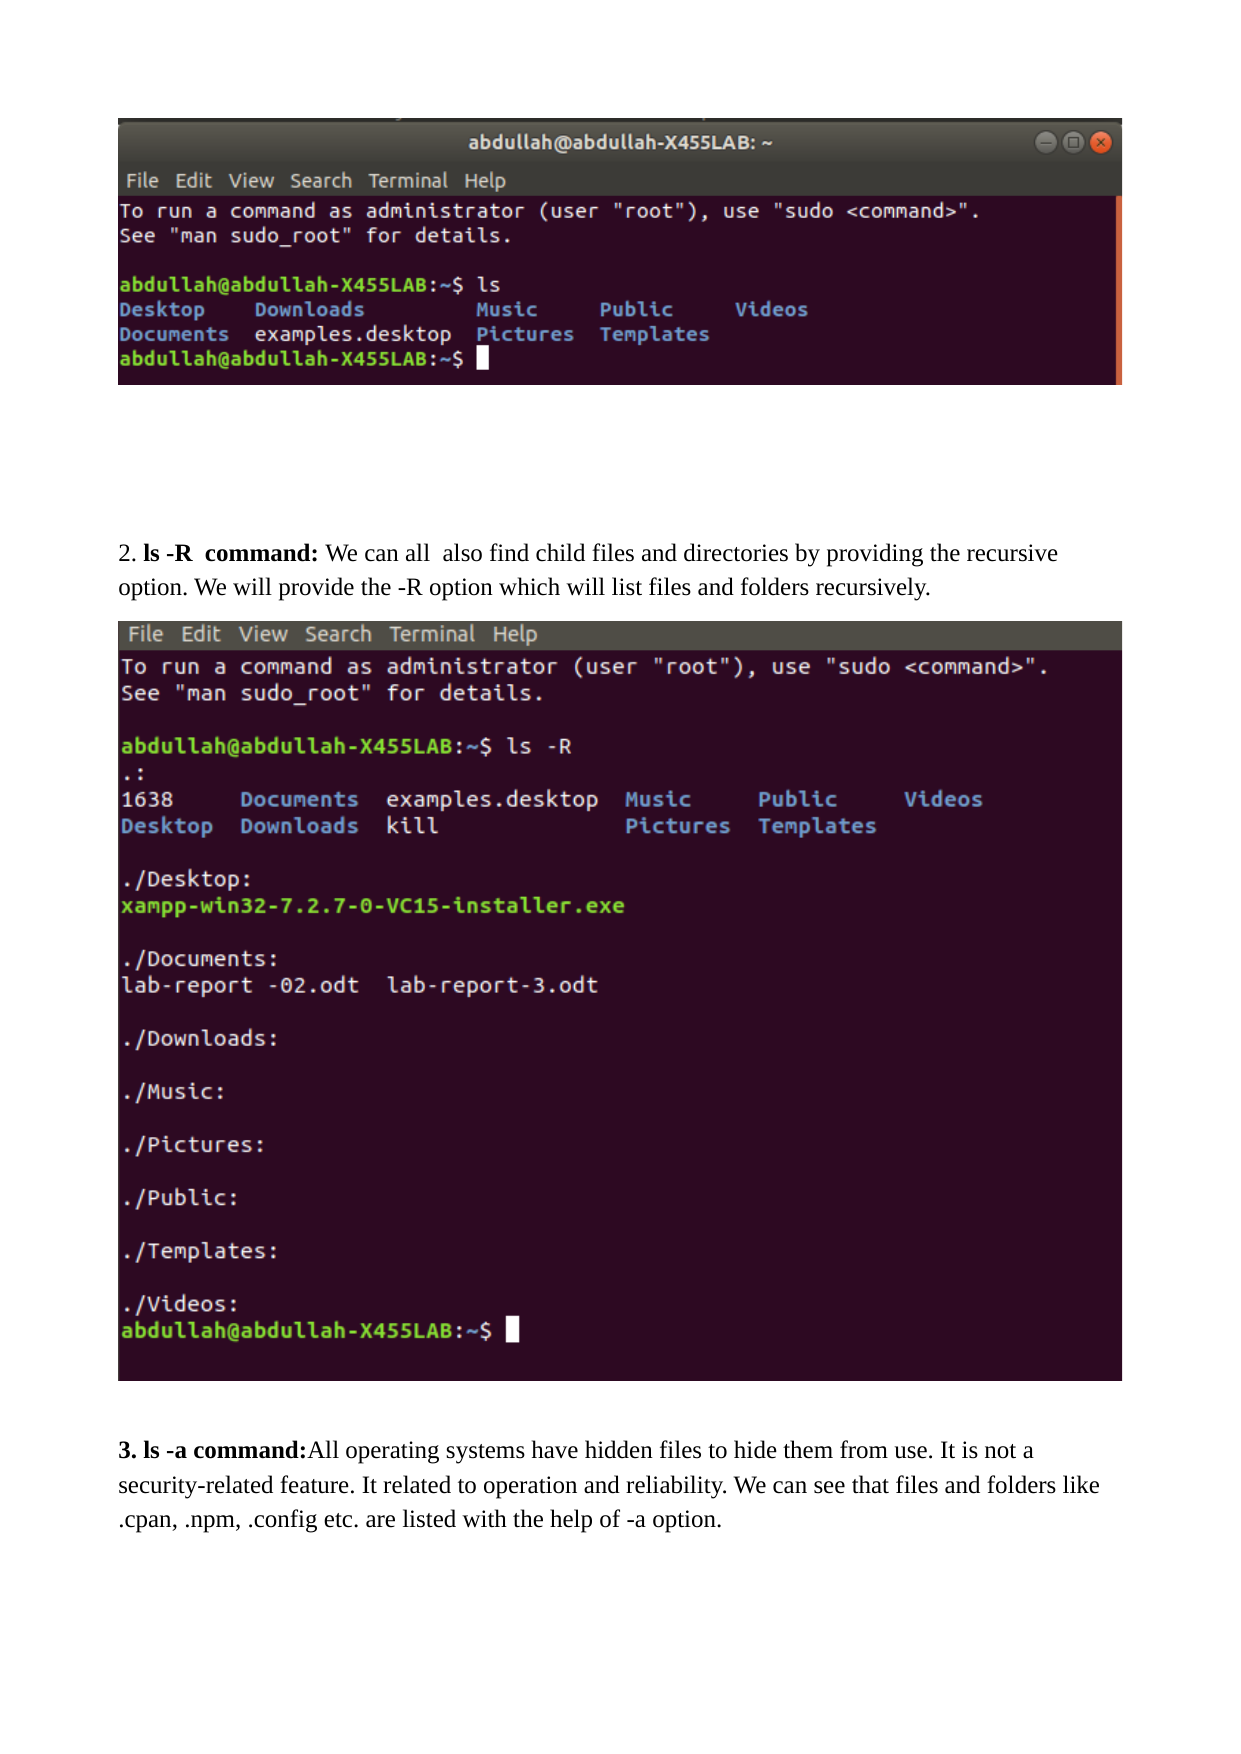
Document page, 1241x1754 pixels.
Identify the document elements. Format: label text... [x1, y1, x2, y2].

picture [118, 621, 1123, 1381]
text 2. ls -R command: We can all also find child files and directories by providing the recursive option. We will provide the -R option which will list files and folders recursively. [118, 538, 1122, 601]
text 3. ls -a command:All operating systems have hidden files to hide them from use. It is not a security-related feature. It related to operation and reliability. We can see that files and folders like .cpan, .npm, .config etc. are listed with the help of -a option. [118, 1435, 1122, 1533]
picture [118, 118, 1123, 385]
